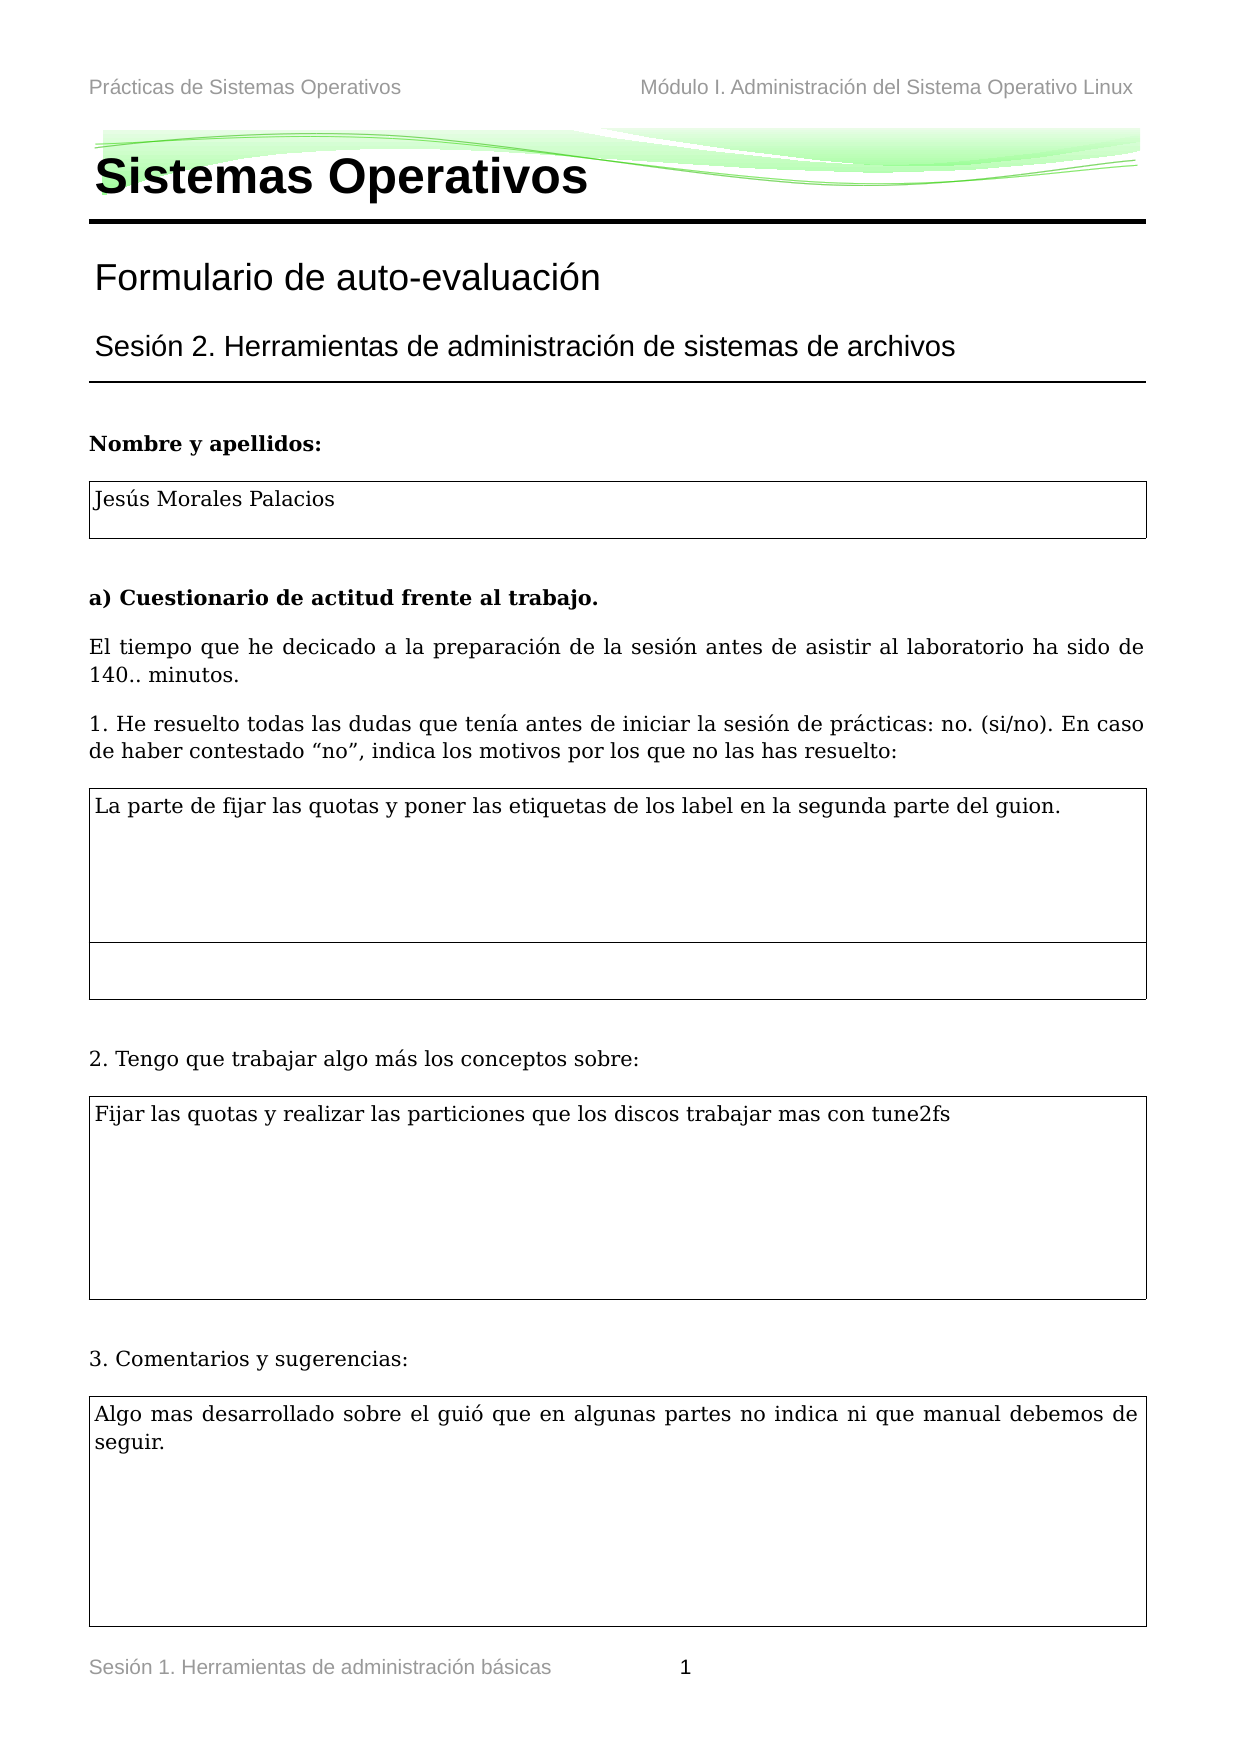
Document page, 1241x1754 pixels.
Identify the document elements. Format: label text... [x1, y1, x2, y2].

table_header Fijar las quotas y realizar las particiones que los discos trabajar mas con tune2fs [90, 1097, 1146, 1299]
text Nombre y apellidos: [89, 432, 1146, 456]
text El tiempo que he decicado a la preparación de la sesión antes de asistir al laboratorio ha sido de 140.. minutos. [89, 635, 1146, 687]
table_header Jesús Morales Palacios [90, 482, 1146, 537]
table_header Sistemas Operativos [89, 123, 1146, 219]
picture [94, 128, 1141, 195]
table_header Formulario de auto-evaluación Sesión 2. Herramientas de administración de sistemas de archivos [89, 224, 1146, 381]
text 1. He resuelto todas las dudas que tenía antes de iniciar la sesión de prácticas: no. (si/no). En caso de haber contestado “no”, indica los motivos por los que no las has resuelto: [89, 712, 1146, 764]
text a) Cuestionario de actitud frente al trabajo. [89, 586, 1146, 611]
table_header La parte de fijar las quotas y poner las etiquetas de los label en la segunda parte del guion. [90, 789, 1146, 942]
text 3. Comentarios y sugerencias: [89, 1347, 1146, 1372]
text 2. Tengo que trabajar algo más los conceptos sobre: [89, 1047, 1146, 1072]
picture [376, 171, 387, 189]
table_header Algo mas desarrollado sobre el guió que en algunas partes no indica ni que manual debemos de seguir. [90, 1397, 1146, 1626]
table_cell [90, 943, 1146, 999]
